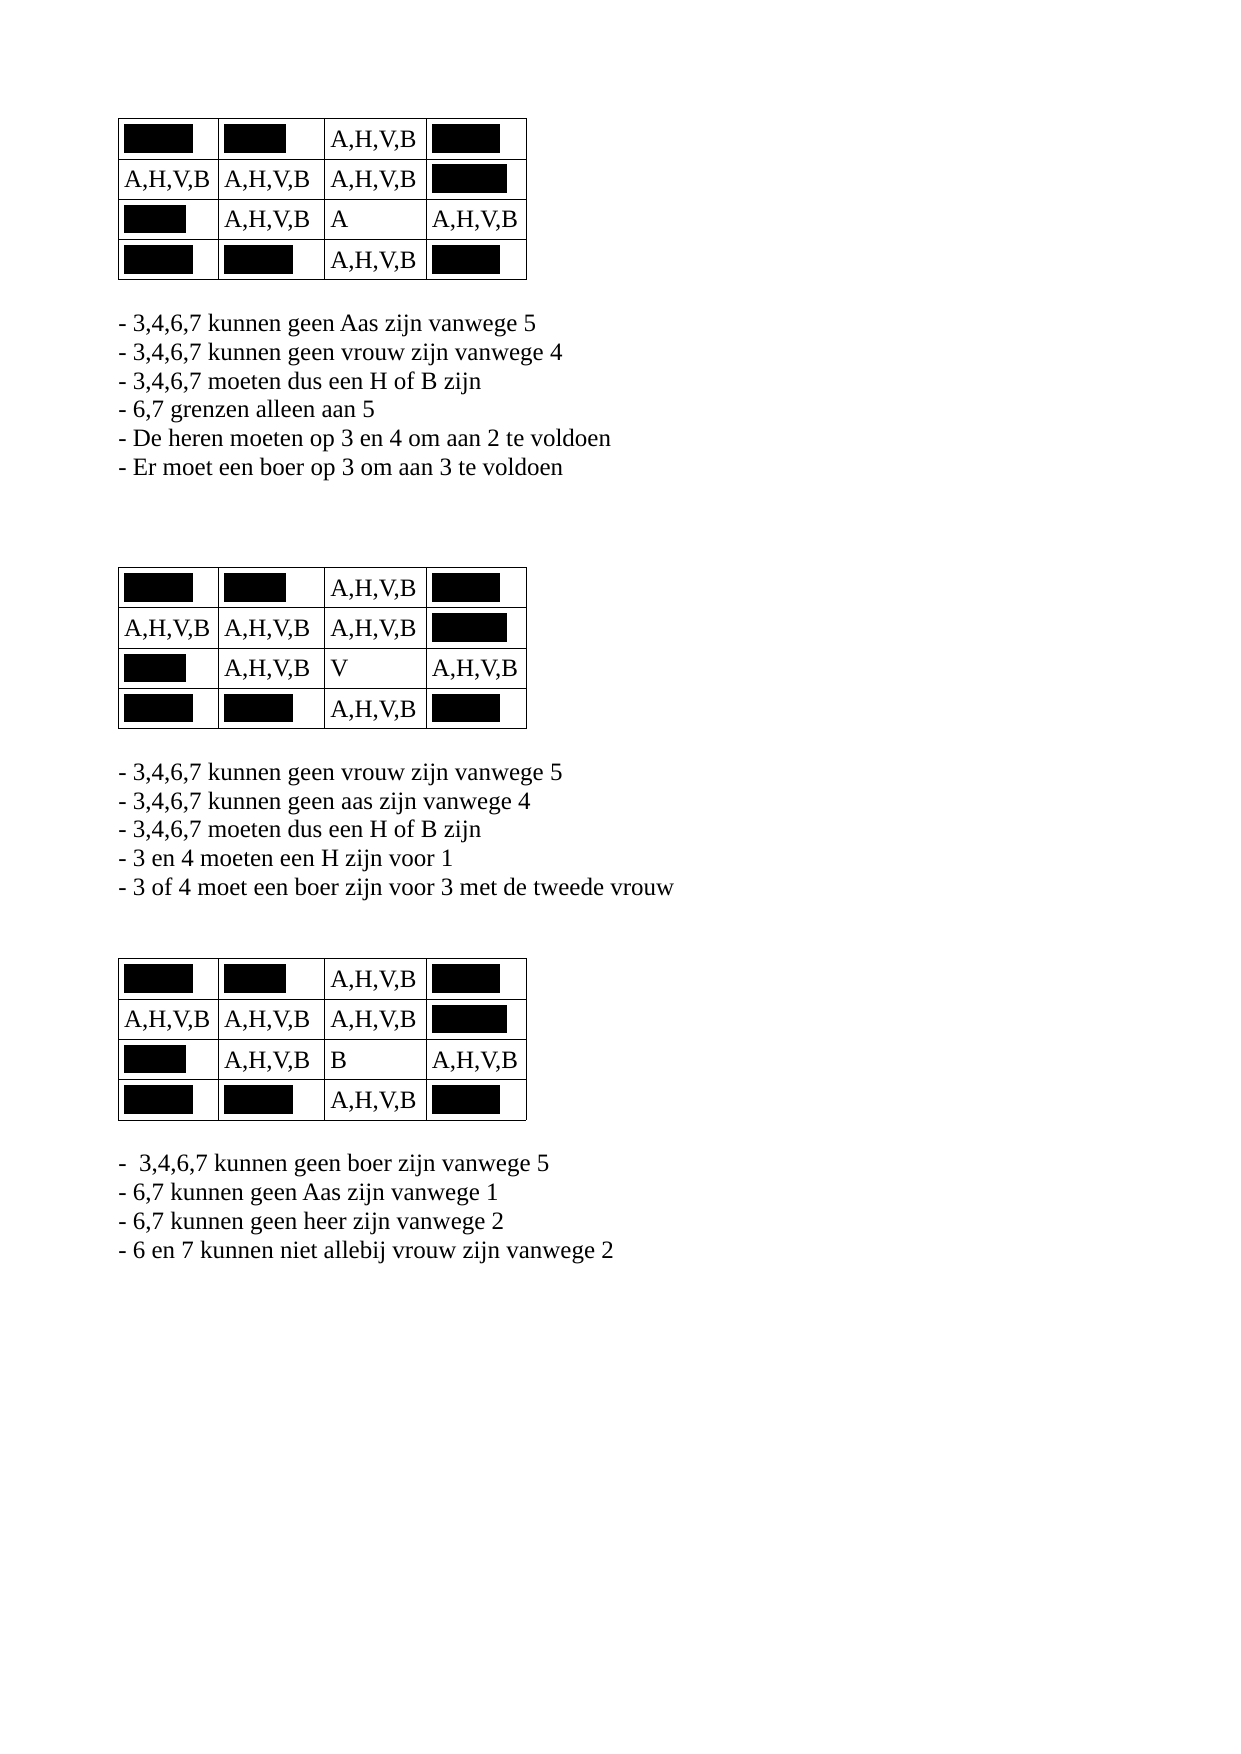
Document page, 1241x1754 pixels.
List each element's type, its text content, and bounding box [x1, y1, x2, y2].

table_cell [219, 240, 324, 279]
table_cell A,H,V,B [325, 160, 426, 199]
text - 3,4,6,7 kunnen geen boer zijn vanwege 5 [118, 1148, 1122, 1177]
table_cell A,H,V,B [219, 160, 324, 199]
text - 3,4,6,7 moeten dus een H of B zijn [118, 814, 1122, 843]
table_cell [427, 240, 526, 279]
table_header A,H,V,B [325, 119, 426, 158]
table_header [219, 568, 324, 607]
table_cell A,H,V,B [427, 649, 526, 688]
table_cell [119, 200, 218, 239]
text - 3,4,6,7 kunnen geen vrouw zijn vanwege 5 [118, 757, 1122, 786]
table_cell [427, 160, 526, 199]
table_header [427, 568, 526, 607]
table_cell [119, 649, 218, 688]
table_header [427, 119, 526, 158]
table_cell A,H,V,B [219, 1000, 324, 1039]
table_header [119, 119, 218, 158]
table_cell A,H,V,B [219, 1040, 324, 1079]
table_cell A,H,V,B [325, 1000, 426, 1039]
table_cell A,H,V,B [119, 608, 218, 648]
text - 3 of 4 moet een boer zijn voor 3 met de tweede vrouw [118, 872, 1122, 901]
text - Er moet een boer op 3 om aan 3 te voldoen [118, 452, 1122, 481]
text - 6,7 kunnen geen Aas zijn vanwege 1 [118, 1177, 1122, 1206]
table_header A,H,V,B [325, 568, 426, 607]
table_cell [427, 1000, 526, 1039]
text - 3,4,6,7 moeten dus een H of B zijn [118, 366, 1122, 394]
table_header [219, 119, 324, 158]
table_header [427, 959, 526, 999]
table_cell A,H,V,B [119, 1000, 218, 1039]
table_cell A,H,V,B [325, 1080, 426, 1119]
table_cell A,H,V,B [325, 689, 426, 728]
table_cell A [325, 200, 426, 239]
text - 3 en 4 moeten een H zijn voor 1 [118, 843, 1122, 872]
table_cell [119, 1080, 218, 1119]
table_header [119, 568, 218, 607]
table_header [219, 959, 324, 999]
table_cell A,H,V,B [219, 200, 324, 239]
table_cell A,H,V,B [427, 1040, 526, 1079]
text - 6,7 kunnen geen heer zijn vanwege 2 [118, 1206, 1122, 1235]
table_cell [219, 689, 324, 728]
table_cell [219, 1080, 324, 1119]
table_cell [119, 240, 218, 279]
table_cell A,H,V,B [427, 200, 526, 239]
table_cell V [325, 649, 426, 688]
text - 6,7 grenzen alleen aan 5 [118, 394, 1122, 423]
text - De heren moeten op 3 en 4 om aan 2 te voldoen [118, 423, 1122, 452]
table_cell A,H,V,B [119, 160, 218, 199]
table_header [119, 959, 218, 999]
text - 3,4,6,7 kunnen geen vrouw zijn vanwege 4 [118, 337, 1122, 366]
table_cell B [325, 1040, 426, 1079]
text - 3,4,6,7 kunnen geen Aas zijn vanwege 5 [118, 308, 1122, 337]
table_cell [119, 689, 218, 728]
table_cell A,H,V,B [219, 608, 324, 648]
table_cell [427, 1080, 526, 1119]
table_cell [427, 689, 526, 728]
table_cell A,H,V,B [219, 649, 324, 688]
table_cell A,H,V,B [325, 608, 426, 648]
table_cell [119, 1040, 218, 1079]
table_header A,H,V,B [325, 959, 426, 999]
text - 6 en 7 kunnen niet allebij vrouw zijn vanwege 2 [118, 1235, 1122, 1263]
table_cell A,H,V,B [325, 240, 426, 279]
text - 3,4,6,7 kunnen geen aas zijn vanwege 4 [118, 786, 1122, 814]
table_cell [427, 608, 526, 648]
